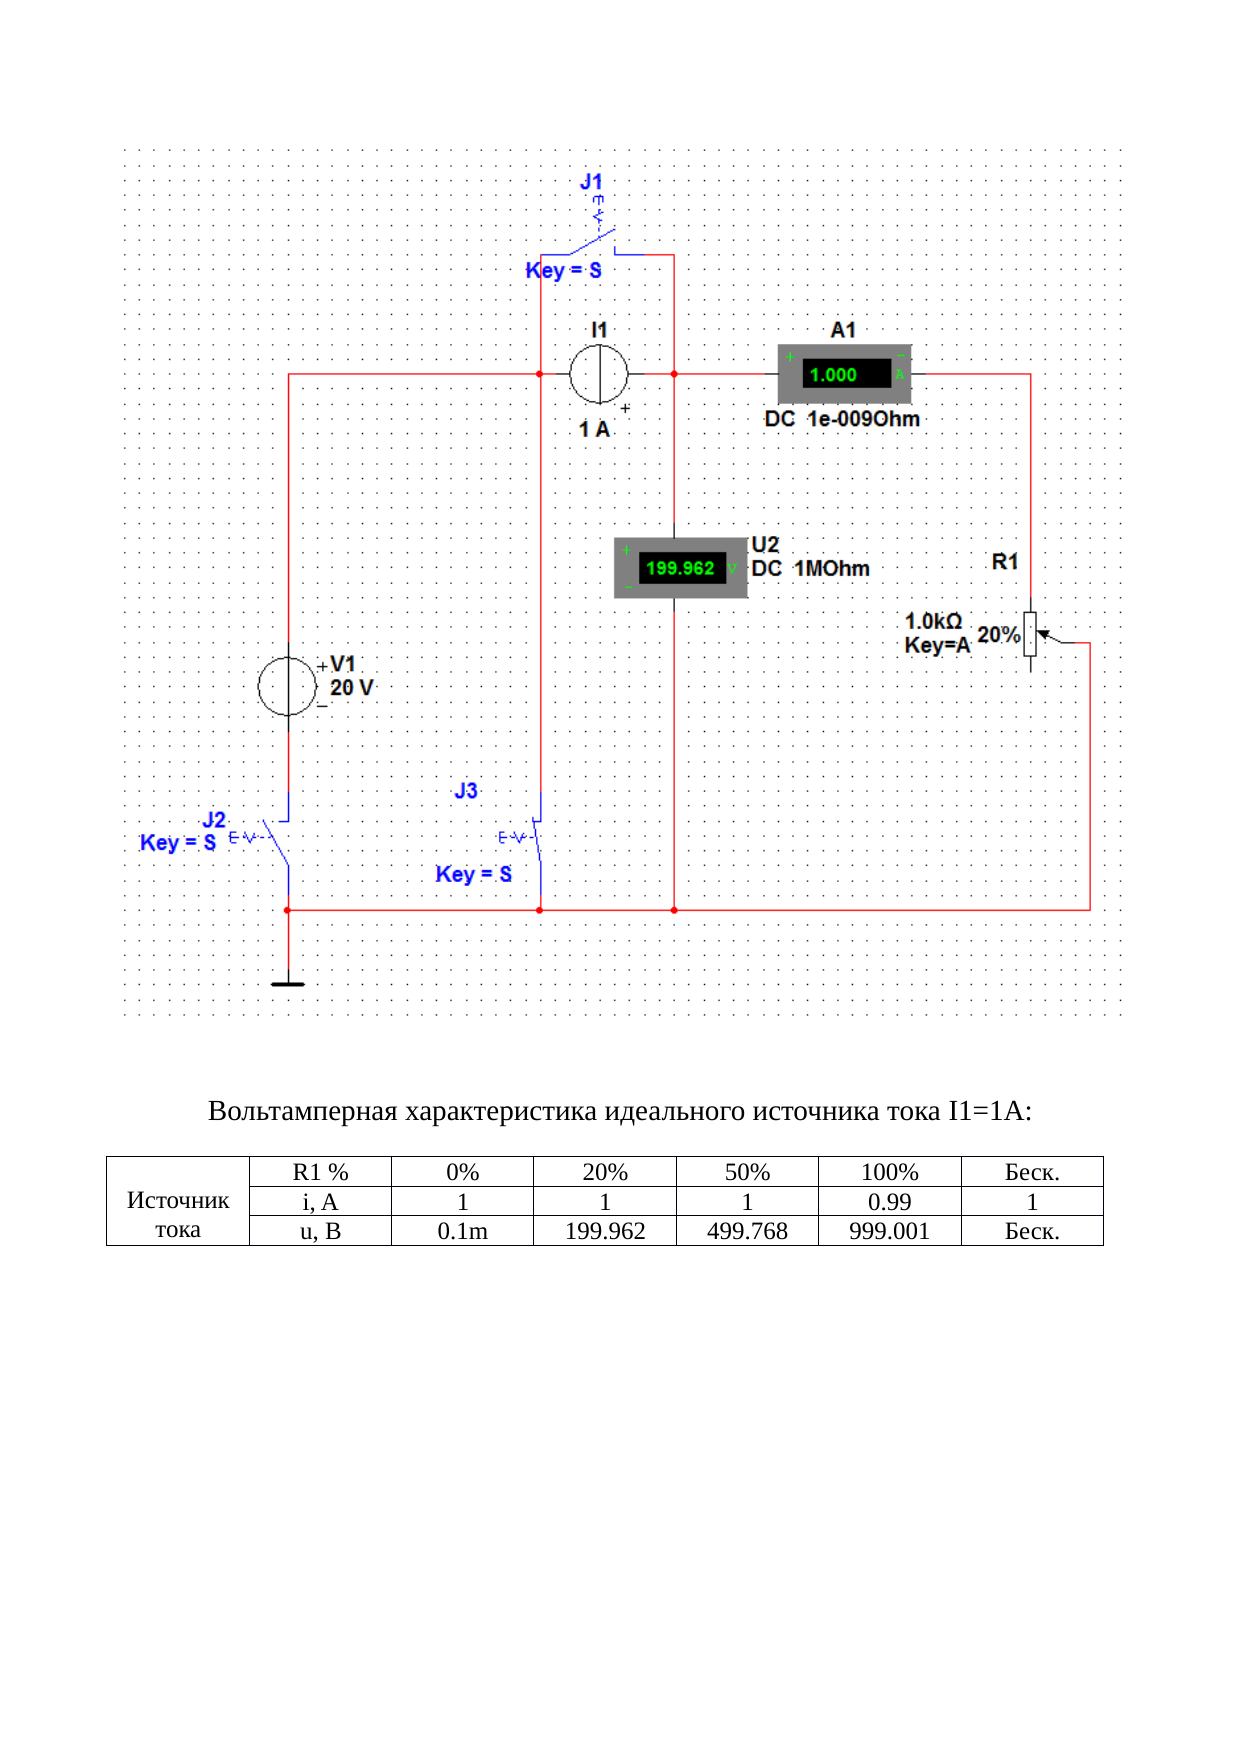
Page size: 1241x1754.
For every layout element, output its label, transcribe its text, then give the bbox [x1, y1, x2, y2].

table_header 100% [819, 1157, 961, 1186]
table_cell 1 [677, 1187, 818, 1215]
table_header Беск. [962, 1157, 1103, 1186]
table_header Источник тока [107, 1157, 249, 1245]
table_cell i, A [250, 1187, 391, 1215]
table_header 20% [534, 1157, 676, 1186]
table_cell 499.768 [677, 1216, 818, 1245]
table_header 50% [677, 1157, 818, 1186]
text Вольтамперная характеристика идеального источника тока I1=1A: [118, 118, 1122, 1156]
table_cell 1 [392, 1187, 533, 1215]
table_cell 1 [534, 1187, 676, 1215]
table_cell 1 [962, 1187, 1103, 1215]
table_cell 199.962 [534, 1216, 676, 1245]
table_cell 999.001 [819, 1216, 961, 1245]
table_header 0% [392, 1157, 533, 1186]
table_cell 0.1m [392, 1216, 533, 1245]
table_header R1 % [250, 1157, 391, 1186]
table_cell Беск. [962, 1216, 1103, 1245]
table_cell 0.99 [819, 1187, 961, 1215]
table_cell u, B [250, 1216, 391, 1245]
